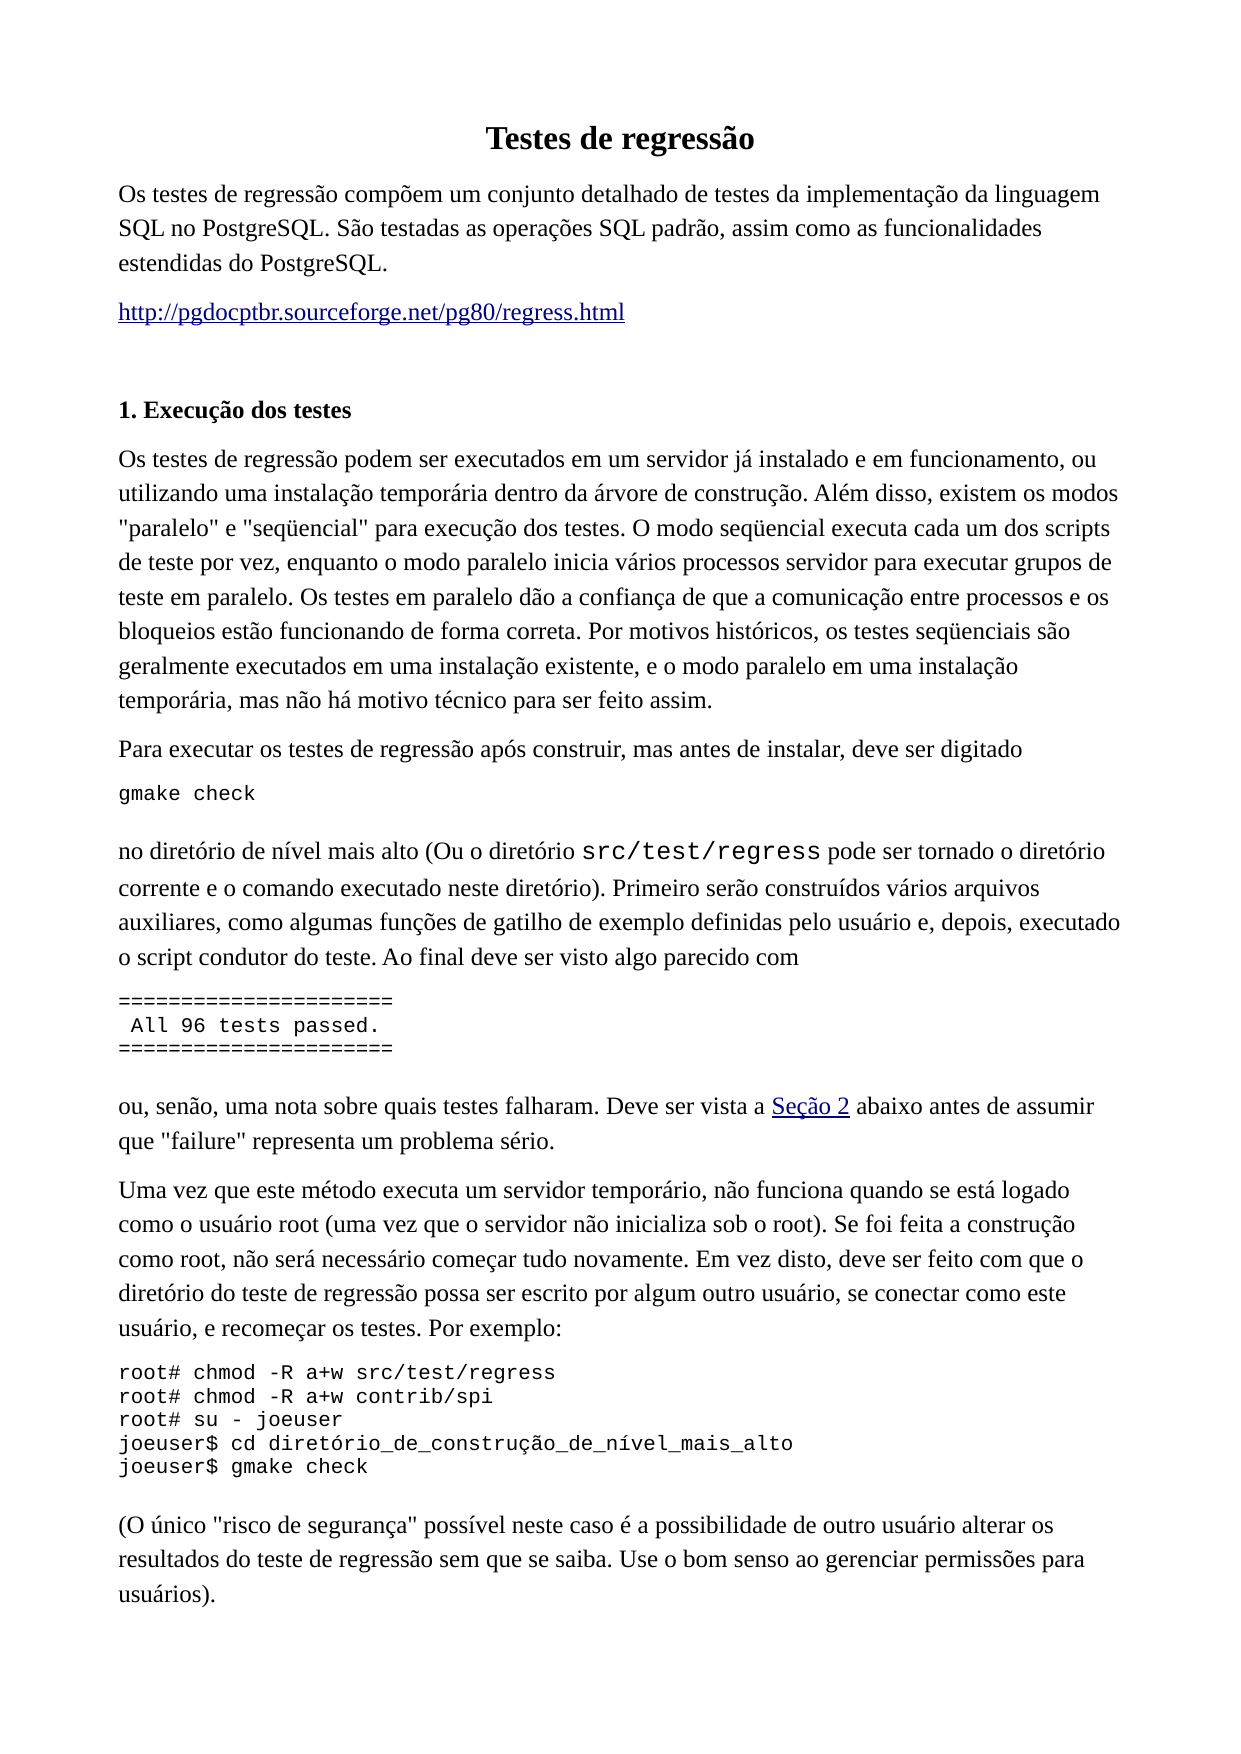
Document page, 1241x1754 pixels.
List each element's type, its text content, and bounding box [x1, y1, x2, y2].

text Testes de regressão [118, 118, 1122, 156]
text root# chmod -R a+w src/test/regress [118, 1362, 1122, 1386]
text 1. Execução dos testes [118, 395, 1122, 423]
text Os testes de regressão podem ser executados em um servidor já instalado e em funcionamento, ou utilizando uma instalação temporária dentro da árvore de construção. Além disso, existem os modos "paralelo" e "seqüencial" para execução dos testes. O modo seqüencial executa cada um dos scripts de teste por vez, enquanto o modo paralelo inicia vários processos servidor para executar grupos de teste em paralelo. Os testes em paralelo dão a confiança de que a comunicação entre processos e os bloqueios estão funcionando de forma correta. Por motivos históricos, os testes seqüenciais são geralmente executados em uma instalação existente, e o modo paralelo em uma instalação temporária, mas não há motivo técnico para ser feito assim. [118, 444, 1122, 714]
text joeuser$ gmake check [118, 1457, 1122, 1480]
text root# chmod -R a+w contrib/spi [118, 1386, 1122, 1409]
text (O único "risco de segurança" possível neste caso é a possibilidade de outro usuário alterar os resultados do teste de regressão sem que se saiba. Use o bom senso ao gerenciar permissões para usuários). [118, 1510, 1122, 1607]
text ====================== [118, 991, 1122, 1015]
text ====================== [118, 1038, 1122, 1062]
text joeuser$ cd diretório_de_construção_de_nível_mais_alto [118, 1433, 1122, 1457]
text http://pgdocptbr.sourceforge.net/pg80/regress.html [118, 297, 1122, 325]
text All 96 tests passed. [118, 1015, 1122, 1038]
text gmake check [118, 783, 1122, 807]
text Para executar os testes de regressão após construir, mas antes de instalar, deve ser digitado [118, 734, 1122, 763]
text ou, senão, uma nota sobre quais testes falharam. Deve ser vista a Seção 2 abaixo antes de assumir que "failure" representa um problema sério. [118, 1091, 1122, 1155]
text Os testes de regressão compõem um conjunto detalhado de testes da implementação da linguagem SQL no PostgreSQL. São testadas as operações SQL padrão, assim como as funcionalidades estendidas do PostgreSQL. [118, 179, 1122, 276]
text no diretório de nível mais alto (Ou o diretório src/test/regress pode ser tornado o diretório corrente e o comando executado neste diretório). Primeiro serão construídos vários arquivos auxiliares, como algumas funções de gatilho de exemplo definidas pelo usuário e, depois, executado o script condutor do teste. Ao final deve ser visto algo parecido com [118, 836, 1122, 971]
text Uma vez que este método executa um servidor temporário, não funciona quando se está logado como o usuário root (uma vez que o servidor não inicializa sob o root). Se foi feita a construção como root, não será necessário começar tudo novamente. Em vez disto, deve ser feito com que o diretório do teste de regressão possa ser escrito por algum outro usuário, se conectar como este usuário, e recomeçar os testes. Por exemplo: [118, 1175, 1122, 1342]
text root# su - joeuser [118, 1409, 1122, 1433]
